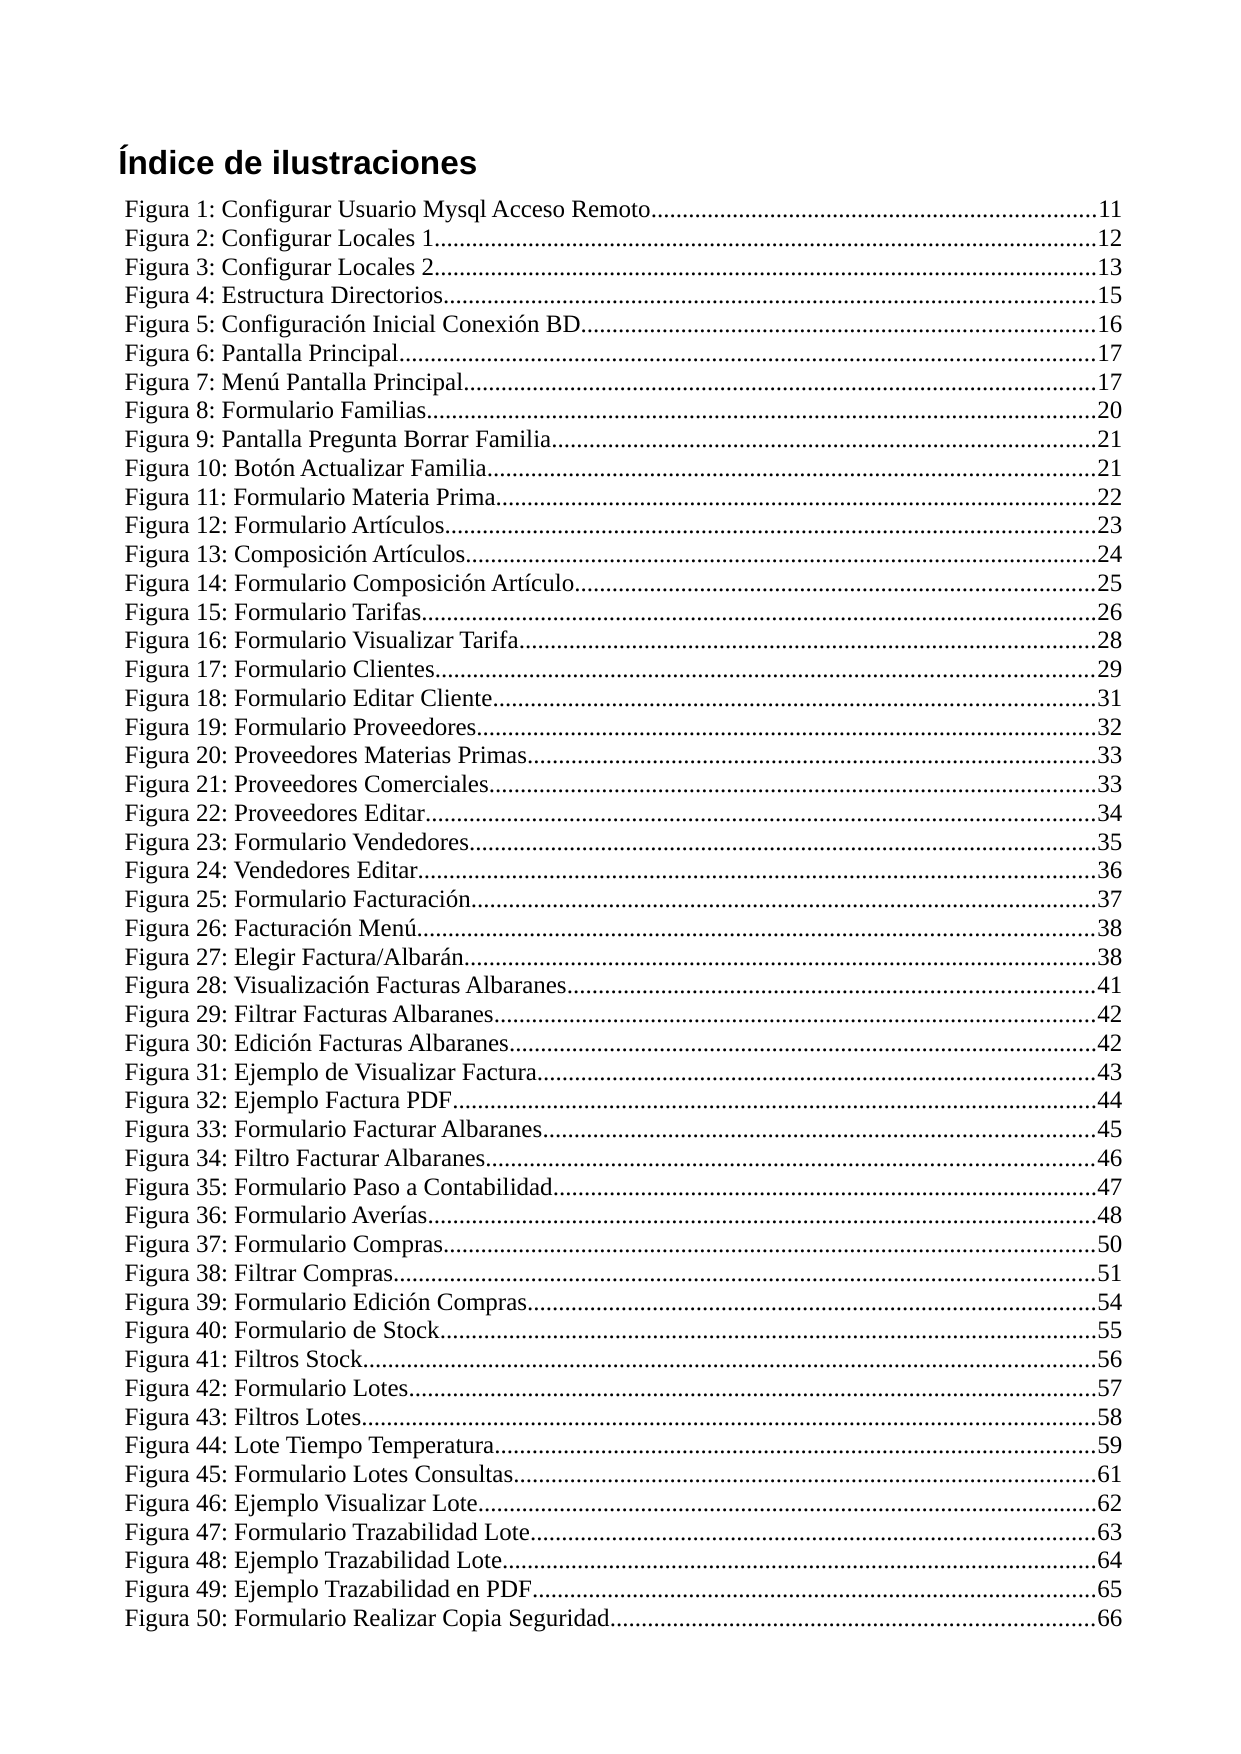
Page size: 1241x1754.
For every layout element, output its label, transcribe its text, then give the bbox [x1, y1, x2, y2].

text Figura 8: Formulario Familias 20 [118, 395, 1122, 424]
text Figura 33: Formulario Facturar Albaranes 45 [118, 1114, 1122, 1143]
text Figura 31: Ejemplo de Visualizar Factura 43 [118, 1057, 1122, 1085]
text Figura 44: Lote Tiempo Temperatura 59 [118, 1430, 1122, 1459]
text Figura 36: Formulario Averías 48 [118, 1200, 1122, 1229]
text Figura 29: Filtrar Facturas Albaranes 42 [118, 999, 1122, 1028]
text Figura 40: Formulario de Stock 55 [118, 1315, 1122, 1344]
text Figura 27: Elegir Factura/Albarán 38 [118, 942, 1122, 970]
text Figura 2: Configurar Locales 1. 12 [118, 223, 1122, 252]
text Figura 35: Formulario Paso a Contabilidad 47 [118, 1172, 1122, 1200]
text Figura 39: Formulario Edición Compras 54 [118, 1287, 1122, 1315]
text Figura 12: Formulario Artículos 23 [118, 510, 1122, 539]
text Figura 4: Estructura Directorios 15 [118, 280, 1122, 309]
text Figura 46: Ejemplo Visualizar Lote 62 [118, 1488, 1122, 1517]
text Figura 22: Proveedores Editar 34 [118, 798, 1122, 827]
text Figura 45: Formulario Lotes Consultas 61 [118, 1459, 1122, 1488]
text Figura 1: Configurar Usuario Mysql Acceso Remoto 11 [118, 194, 1122, 223]
text Figura 49: Ejemplo Trazabilidad en PDF 65 [118, 1574, 1122, 1603]
text Figura 50: Formulario Realizar Copia Seguridad 66 [118, 1603, 1122, 1632]
text Figura 37: Formulario Compras 50 [118, 1229, 1122, 1258]
text Figura 10: Botón Actualizar Familia 21 [118, 453, 1122, 482]
text Figura 32: Ejemplo Factura PDF 44 [118, 1085, 1122, 1114]
text Figura 5: Configuración Inicial Conexión BD 16 [118, 309, 1122, 338]
text Figura 11: Formulario Materia Prima 22 [118, 482, 1122, 510]
subtitle Índice de ilustraciones [118, 143, 1122, 182]
text Figura 16: Formulario Visualizar Tarifa 28 [118, 625, 1122, 654]
text Figura 21: Proveedores Comerciales 33 [118, 769, 1122, 798]
text Figura 28: Visualización Facturas Albaranes 41 [118, 970, 1122, 999]
text Figura 9: Pantalla Pregunta Borrar Familia 21 [118, 424, 1122, 453]
text Figura 20: Proveedores Materias Primas 33 [118, 740, 1122, 769]
text Figura 42: Formulario Lotes 57 [118, 1373, 1122, 1402]
text Figura 13: Composición Artículos 24 [118, 539, 1122, 568]
text Figura 3: Configurar Locales 2. 13 [118, 252, 1122, 280]
text Figura 7: Menú Pantalla Principal 17 [118, 367, 1122, 395]
text Figura 19: Formulario Proveedores 32 [118, 712, 1122, 740]
text Figura 17: Formulario Clientes 29 [118, 654, 1122, 683]
text Figura 25: Formulario Facturación 37 [118, 884, 1122, 913]
text Figura 41: Filtros Stock 56 [118, 1344, 1122, 1373]
text Figura 6: Pantalla Principal 17 [118, 338, 1122, 367]
text Figura 23: Formulario Vendedores 35 [118, 827, 1122, 855]
text Figura 38: Filtrar Compras 51 [118, 1258, 1122, 1287]
text Figura 30: Edición Facturas Albaranes 42 [118, 1028, 1122, 1057]
text Figura 15: Formulario Tarifas 26 [118, 597, 1122, 625]
text Figura 14: Formulario Composición Artículo 25 [118, 568, 1122, 597]
text Figura 43: Filtros Lotes 58 [118, 1402, 1122, 1430]
text Figura 24: Vendedores Editar 36 [118, 855, 1122, 884]
text Figura 18: Formulario Editar Cliente 31 [118, 683, 1122, 712]
text Figura 34: Filtro Facturar Albaranes 46 [118, 1143, 1122, 1172]
text Figura 48: Ejemplo Trazabilidad Lote 64 [118, 1545, 1122, 1574]
text Figura 47: Formulario Trazabilidad Lote 63 [118, 1517, 1122, 1545]
text Figura 26: Facturación Menú 38 [118, 913, 1122, 942]
